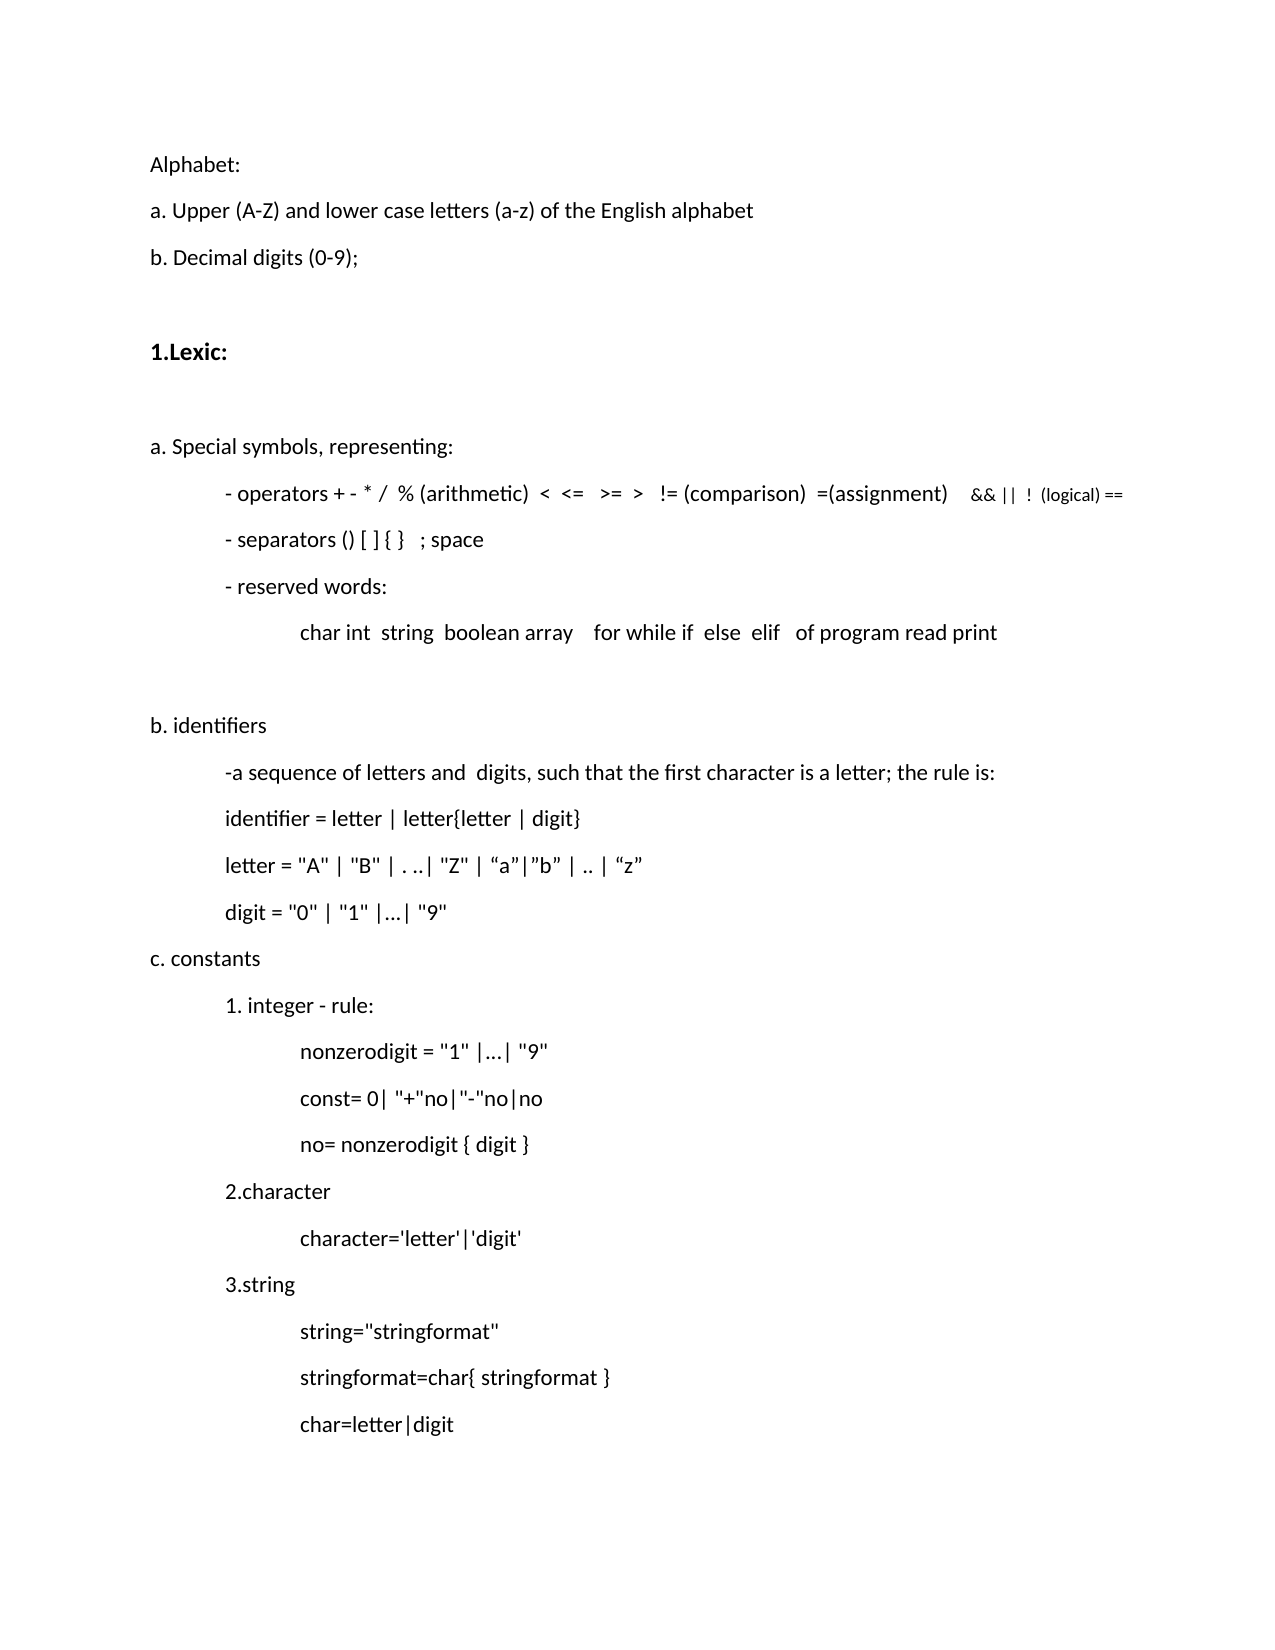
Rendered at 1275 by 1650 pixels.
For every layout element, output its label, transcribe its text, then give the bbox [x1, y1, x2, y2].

text char int string boolean array for while if else elif of program read print [225, 618, 1125, 646]
text char=letter|digit [225, 1410, 1125, 1438]
text no= nonzerodigit { digit } [225, 1131, 1125, 1158]
text string="stringformat" [225, 1317, 1125, 1345]
text identifier = letter | letter{letter | digit} [225, 804, 1125, 833]
text 2.character [225, 1177, 1125, 1205]
text letter = "A" | "B" | . ..| "Z" | “a”|”b” | .. | “z” [150, 851, 1125, 879]
text - reserved words: [150, 572, 1125, 600]
text character='letter'|'digit' [225, 1224, 1125, 1252]
text b. Decimal digits (0-9); [150, 243, 1125, 271]
text -a sequence of letters and digits, such that the first character is a letter; the rule is: [225, 758, 1125, 786]
text 1.Lexic: [150, 336, 1125, 367]
text stringformat=char{ stringformat } [225, 1363, 1125, 1391]
text 3.string [225, 1270, 1125, 1298]
text a. Upper (A-Z) and lower case letters (a-z) of the English alphabet [150, 197, 1125, 224]
text - operators + - * / % (arithmetic) < <= >= > != (comparison) =(assignment) && || ! (logical) == [150, 479, 1125, 507]
text - separators () [ ] { } ; space [150, 525, 1125, 553]
text 1. integer - rule: [225, 991, 1125, 1019]
text digit = "0" | "1" |...| "9" [150, 898, 1125, 926]
text nonzerodigit = "1" |...| "9" [300, 1037, 1125, 1065]
text const= 0| "+"no|"-"no|no [300, 1084, 1125, 1112]
text Alphabet: [150, 150, 1125, 178]
text a. Special symbols, representing: [150, 432, 1125, 460]
text c. constants [150, 944, 1125, 972]
text b. identifiers [150, 711, 1125, 739]
